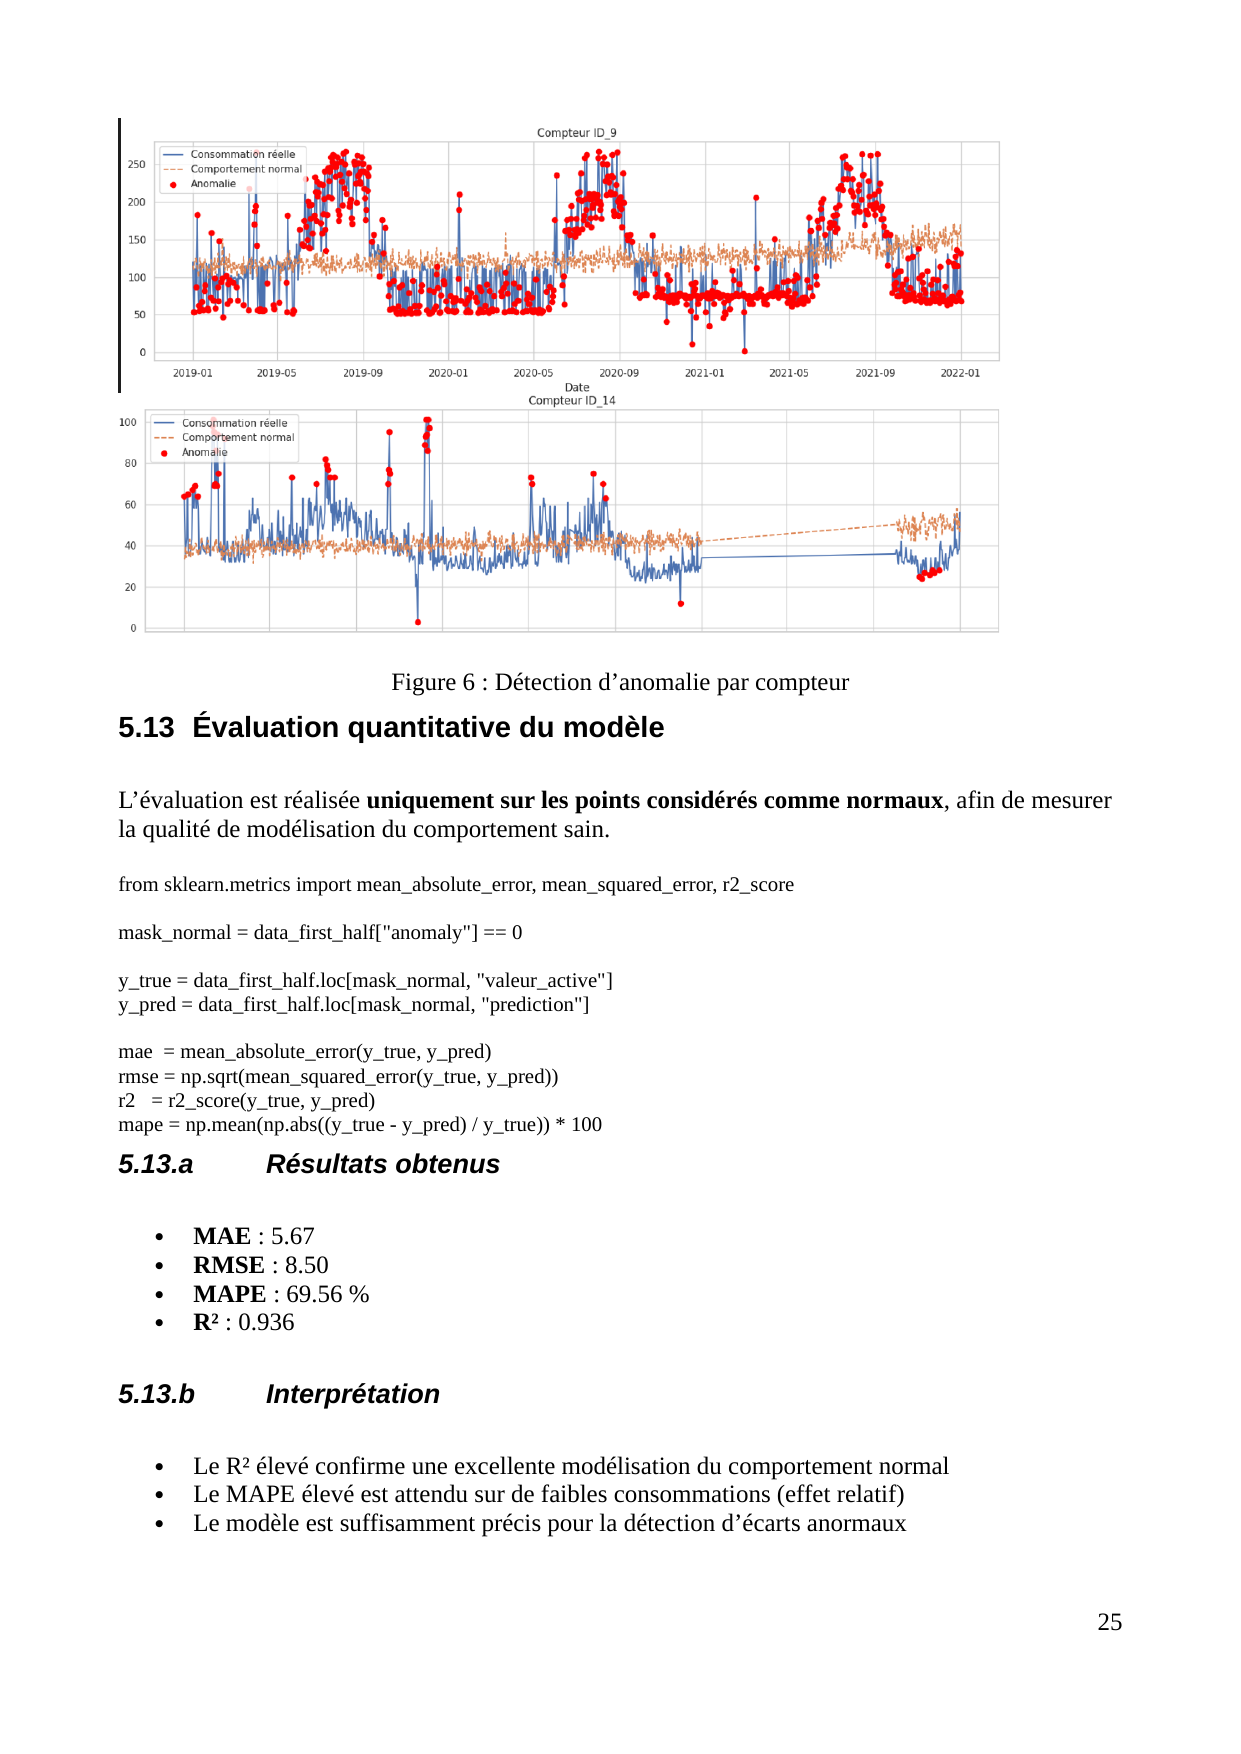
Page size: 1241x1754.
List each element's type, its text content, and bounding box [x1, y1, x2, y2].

picture [118, 118, 1004, 639]
text L’évaluation est réalisée uniquement sur les points considérés comme normaux, afin de mesurer la qualité de modélisation du comportement sain. [118, 786, 1122, 843]
subtitle Évaluation quantitative du modèle [118, 710, 1122, 744]
text from sklearn.metrics import mean_absolute_error, mean_squared_error, r2_score [118, 872, 1122, 896]
text y_true = data_first_half.loc[mask_normal, "valeur_active"] [118, 968, 1122, 992]
list Le modèle est suffisamment précis pour la détection d’écarts anormaux [156, 1508, 1122, 1537]
list Le MAPE élevé est attendu sur de faibles consommations (effet relatif) [156, 1479, 1122, 1508]
text r2 = r2_score(y_true, y_pred) [118, 1088, 1122, 1112]
list MAPE : 69.56 % [156, 1279, 1122, 1307]
text y_pred = data_first_half.loc[mask_normal, "prediction"] [118, 992, 1122, 1016]
list Le R² élevé confirme une excellente modélisation du comportement normal [156, 1451, 1122, 1479]
list R² : 0.936 [156, 1307, 1122, 1336]
list MAE : 5.67 [156, 1221, 1122, 1250]
text mask_normal = data_first_half["anomaly"] == 0 [118, 920, 1122, 944]
text mae = mean_absolute_error(y_true, y_pred) [118, 1039, 1122, 1063]
text mape = np.mean(np.abs((y_true - y_pred) / y_true)) * 100 [118, 1112, 1122, 1136]
subtitle Interprétation [118, 1378, 1122, 1409]
text rmse = np.sqrt(mean_squared_error(y_true, y_pred)) [118, 1063, 1122, 1088]
text Figure 6 : Détection d’anomalie par compteur [118, 667, 1122, 696]
list RMSE : 8.50 [156, 1250, 1122, 1279]
subtitle Résultats obtenus [118, 1148, 1122, 1179]
